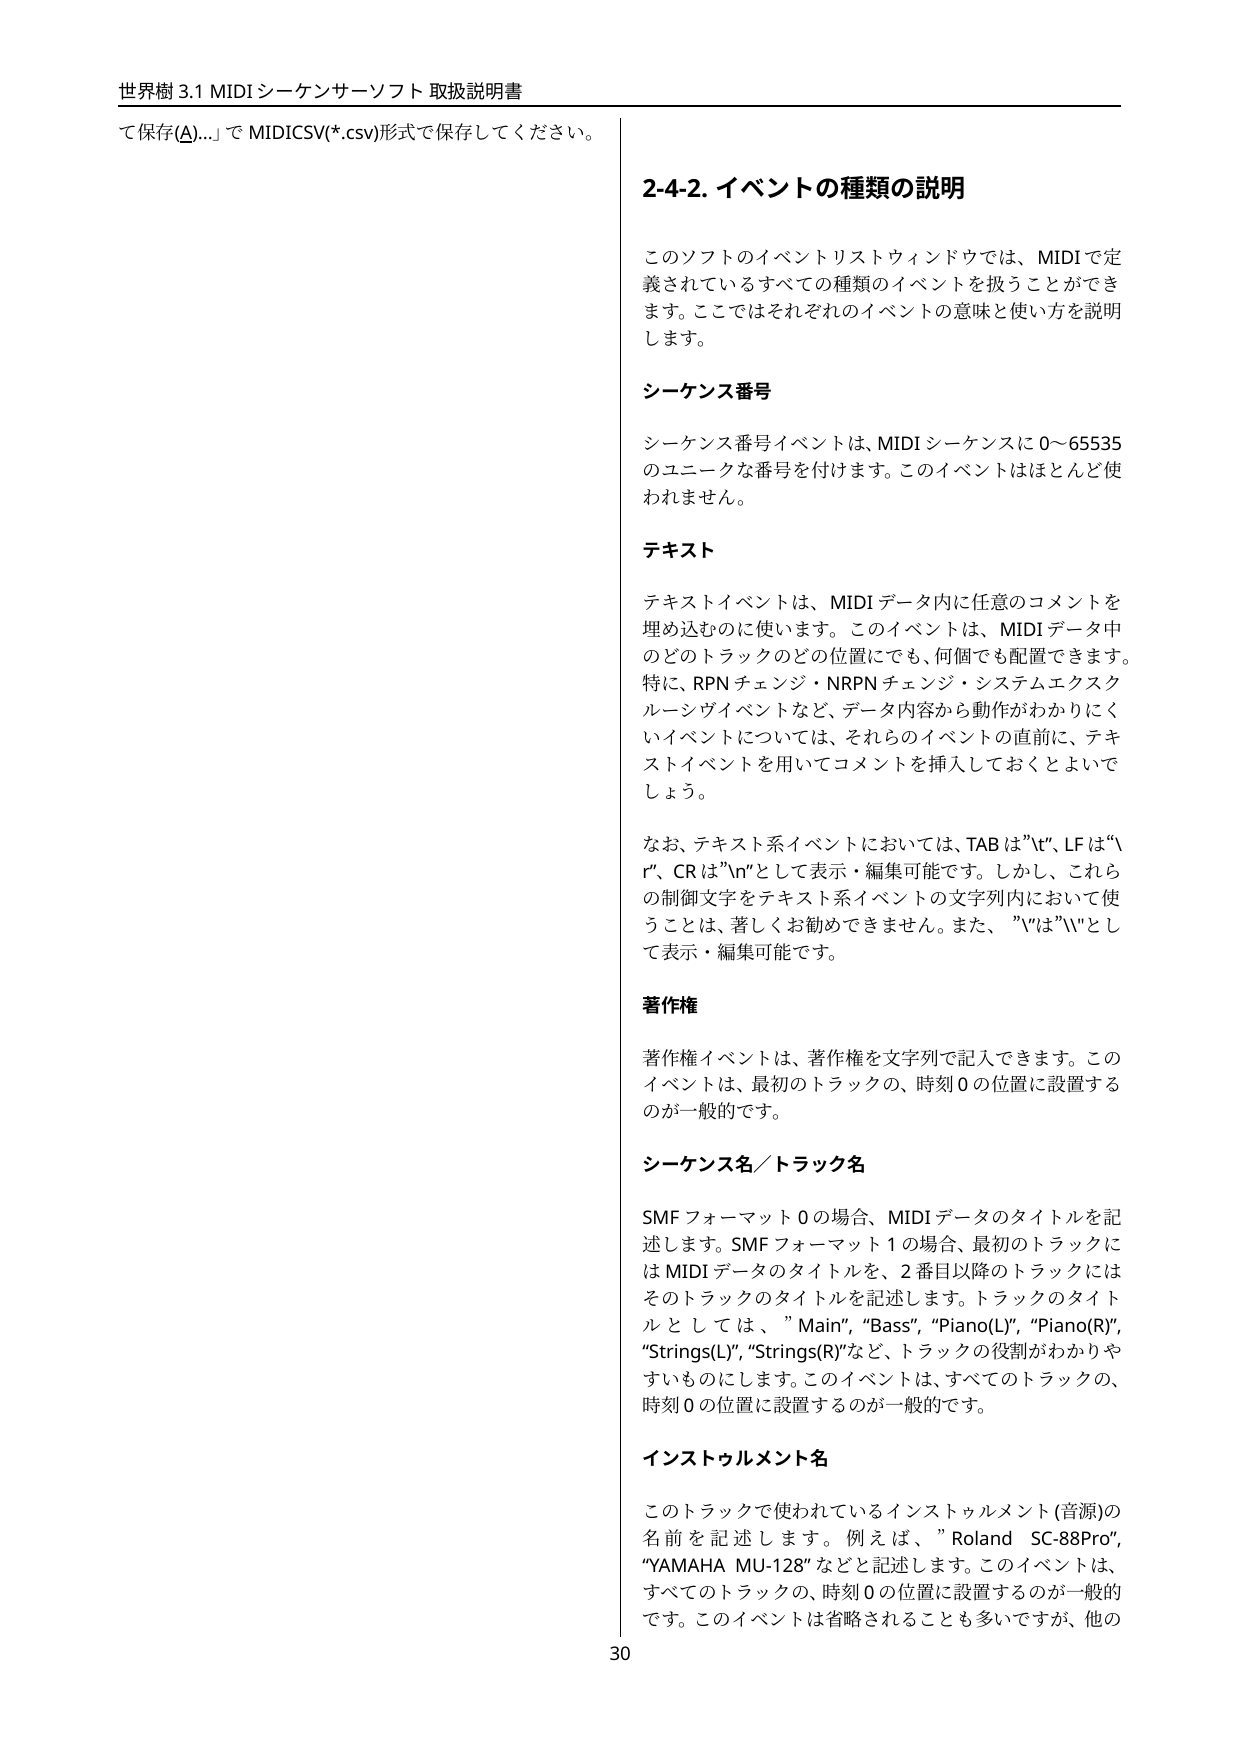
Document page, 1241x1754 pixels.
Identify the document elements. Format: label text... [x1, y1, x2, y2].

text インストゥルメント名 [642, 1444, 1122, 1471]
text このボタンで作成されるCSVファイルは、表示中のイベントリストをそのまま書き出したものであり、世界樹で再び読み込むことはできません。再読み込み可能なCSVファイルとして保存するには、「ファイル(F)」-「名前を付けて保存(A)...」でMIDICSV(*.csv)形式で保存してください。 [118, 118, 598, 145]
text シーケンス番号イベントは、MIDIシーケンスに0～65535のユニークな番号を付けます。このイベントはほとんど使われません。 [642, 429, 1122, 510]
text このトラックで使われているインストゥルメント(音源)の名前を記述します。例えば、”Roland SC-88Pro”, “YAMAHA MU-128” などと記述します。このイベントは、すべてのトラックの、時刻0の位置に設置するのが一般的です。このイベントは省略されることも多いですが、他の人がMIDIデータを受け取ったとき、何の音源で作られたのか(又は何の音源で演奏すべきなのか)を知るのに役立ちます。特に2台以上の音源を使っている場合は、トラックごとに必ず設置するべきでしょう。 [642, 1497, 1122, 1631]
text シーケンス名／トラック名 [642, 1150, 1122, 1177]
text このソフトのイベントリストウィンドウでは、MIDIで定義されているすべての種類のイベントを扱うことができます。ここではそれぞれのイベントの意味と使い方を説明します。 [642, 243, 1122, 351]
text テキスト [642, 536, 1122, 563]
text なお、テキスト系イベントにおいては、TABは”\t”、LFは“\r”、CRは”\n”として表示・編集可能です。しかし、これらの制御文字をテキスト系イベントの文字列内において使うことは、著しくお勧めできません。また、”\”は”\\"として表示・編集可能です。 [642, 829, 1122, 965]
text 著作権イベントは、著作権を文字列で記入できます。このイベントは、最初のトラックの、時刻0の位置に設置するのが一般的です。 [642, 1043, 1122, 1124]
text テキストイベントは、MIDIデータ内に任意のコメントを埋め込むのに使います。このイベントは、MIDIデータ中のどのトラックのどの位置にでも、何個でも配置できます。特に、RPNチェンジ・NRPNチェンジ・システムエクスクルーシヴイベントなど、データ内容から動作がわかりにくいイベントについては、それらのイベントの直前に、テキストイベントを用いてコメントを挿入しておくとよいでしょう。 [642, 588, 1122, 804]
text 著作権 [642, 991, 1122, 1018]
text シーケンス番号 [642, 376, 1122, 403]
subtitle 2-4-2. イベントの種類の説明 [642, 169, 1122, 205]
text SMFフォーマット0の場合、MIDIデータのタイトルを記述します。SMFフォーマット1の場合、最初のトラックにはMIDIデータのタイトルを、2番目以降のトラックにはそのトラックのタイトルを記述します。トラックのタイトルとしては、”Main”, “Bass”, “Piano(L)”, “Piano(R)”, “Strings(L)”, “Strings(R)”など、トラックの役割がわかりやすいものにします。このイベントは、すべてのトラックの、時刻0の位置に設置するのが一般的です。 [642, 1202, 1122, 1418]
